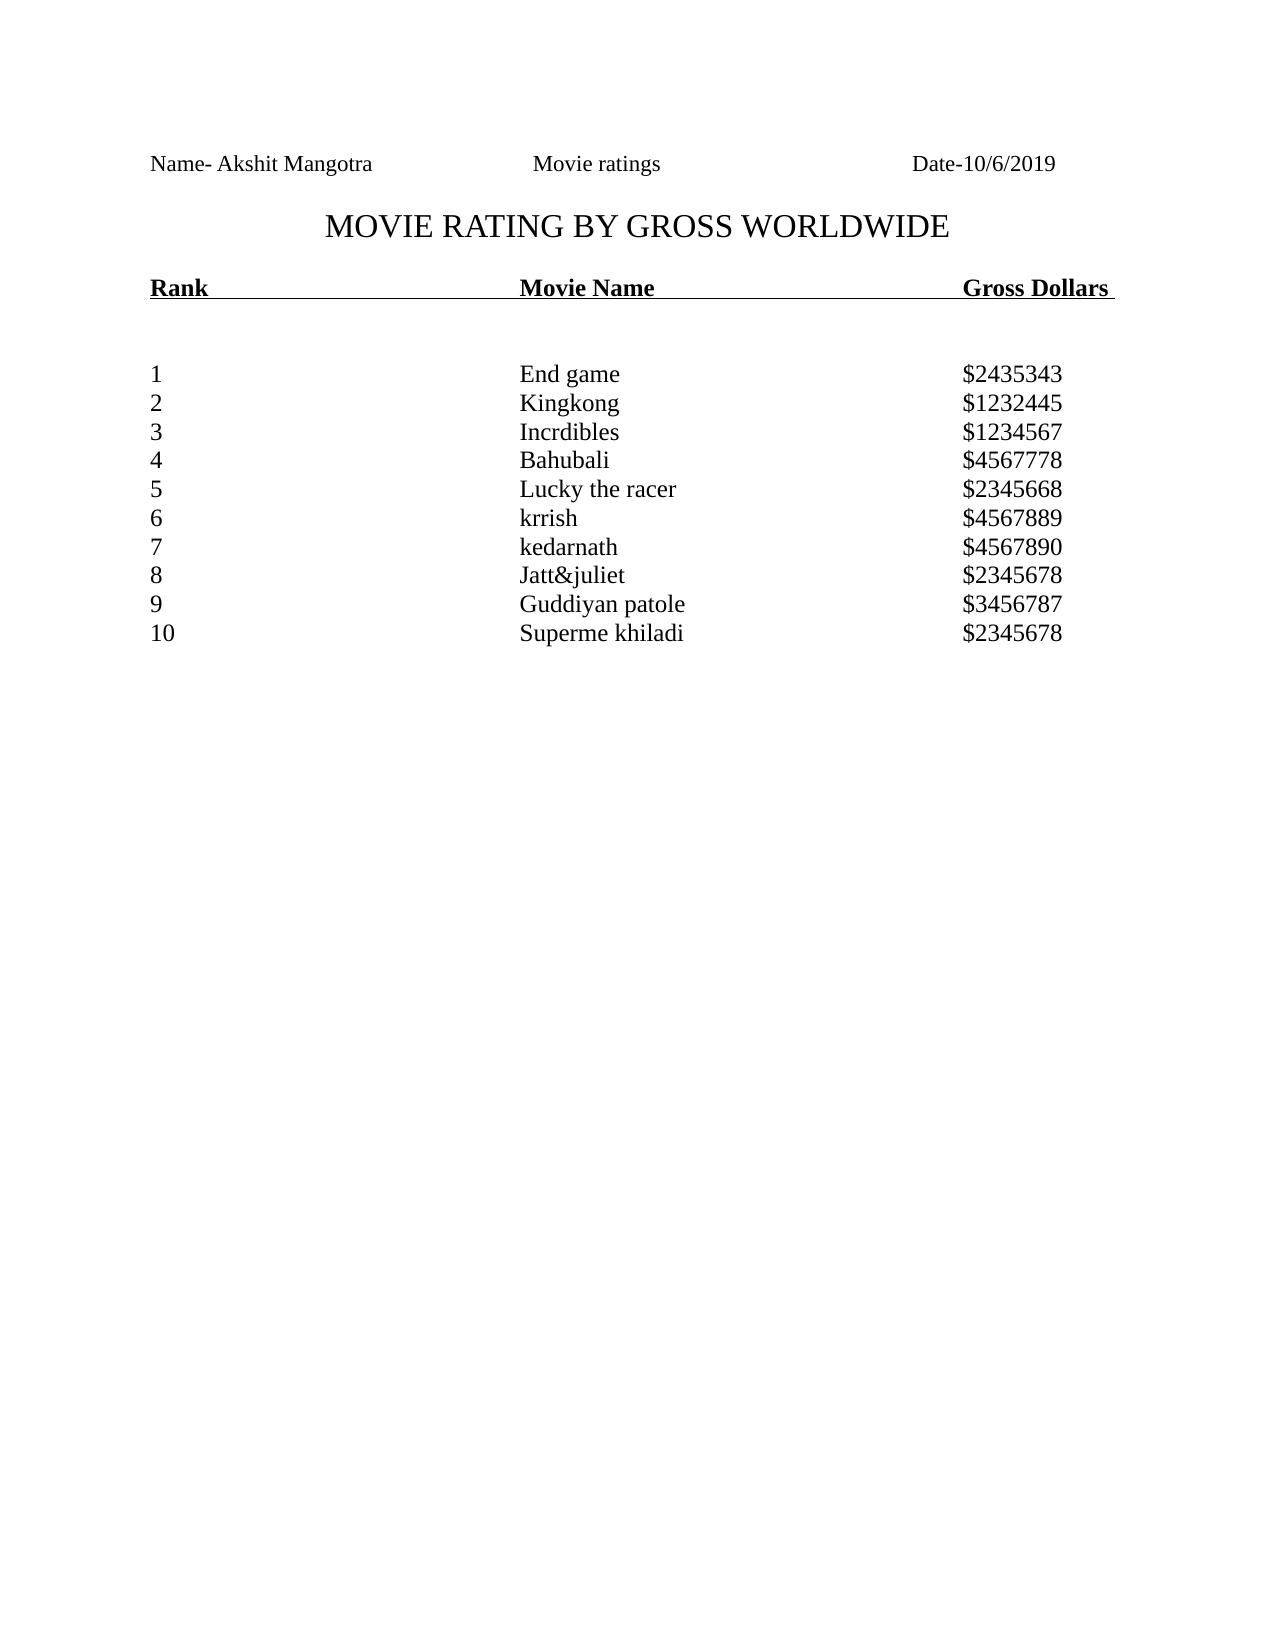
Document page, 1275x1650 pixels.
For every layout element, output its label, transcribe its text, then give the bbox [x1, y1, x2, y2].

text 10 Superme khiladi $2345678 [150, 618, 1125, 647]
text 7 kedarnath $4567890 [150, 532, 1125, 560]
text 4 Bahubali $4567778 [150, 445, 1125, 474]
text 3 Incrdibles $1234567 [150, 417, 1125, 445]
text 9 Guddiyan patole $3456787 [150, 589, 1125, 618]
text MOVIE RATING BY GROSS WORLDWIDE [150, 206, 1125, 244]
text 8 Jatt&juliet $2345678 [150, 560, 1125, 589]
text 2 Kingkong $1232445 [150, 388, 1125, 417]
text 6 krrish $4567889 [150, 503, 1125, 532]
text 5 Lucky the racer $2345668 [150, 474, 1125, 503]
text Rank Movie Name Gross Dollars [150, 273, 1125, 302]
text 1 End game $2435343 [150, 359, 1125, 388]
